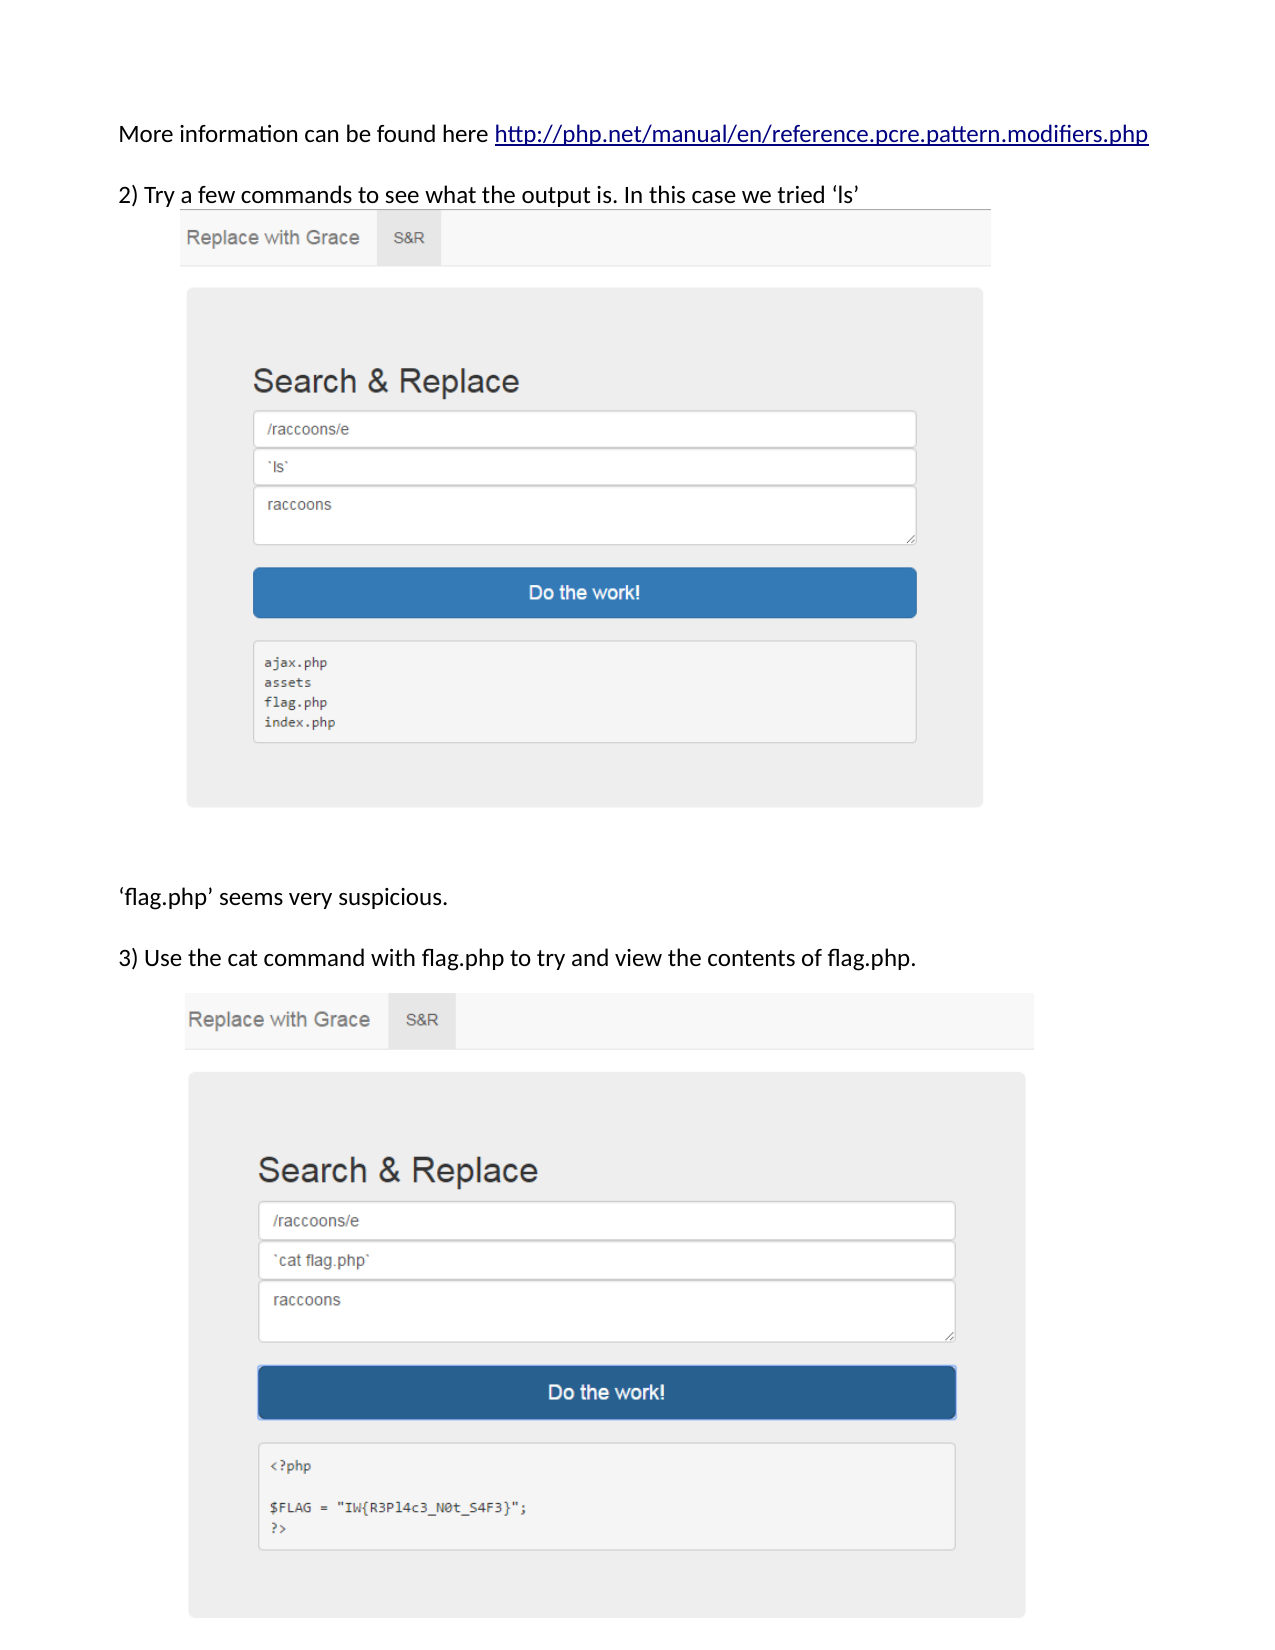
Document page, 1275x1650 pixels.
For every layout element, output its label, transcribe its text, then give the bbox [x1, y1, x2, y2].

text More information can be found here http://php.net/manual/en/reference.pcre.pattern.modifiers.php [118, 118, 1157, 149]
text ‘flag.php’ seems very suspicious. [118, 881, 1157, 912]
picture [185, 993, 1035, 1625]
text 3) Use the cat command with flag.php to try and view the contents of flag.php. [118, 942, 1157, 973]
picture [180, 209, 991, 813]
text 2) Try a few commands to see what the output is. In this case we tried ‘ls’ [118, 179, 1157, 210]
